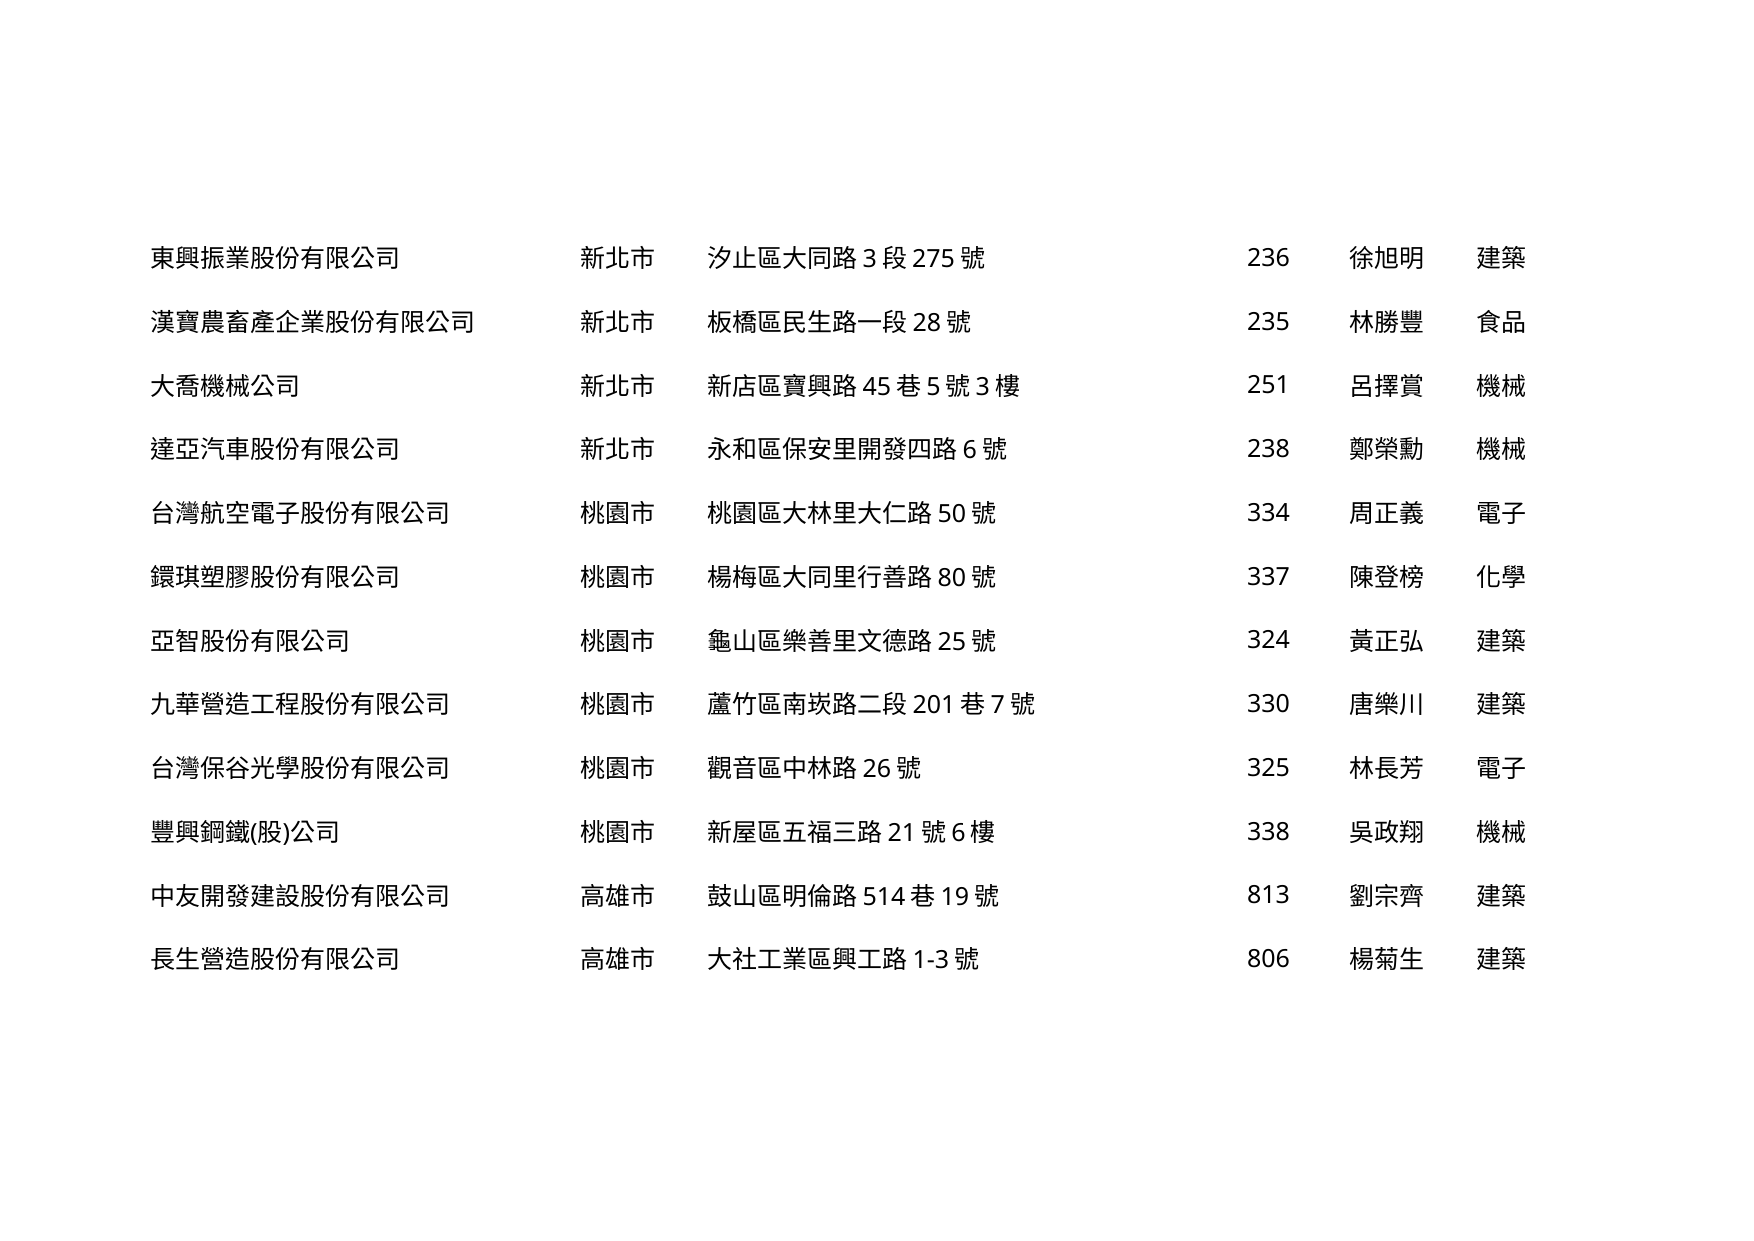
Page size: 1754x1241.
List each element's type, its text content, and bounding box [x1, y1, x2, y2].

table_cell 觀音區中林路26號 [706, 724, 1246, 788]
table_cell 周正義 [1348, 469, 1475, 533]
table_cell 鐶琪塑膠股份有限公司 [149, 533, 579, 596]
table_cell 機械 [1475, 341, 1603, 405]
table_cell 324 [1246, 596, 1348, 660]
table_cell 楊菊生 [1348, 915, 1475, 979]
table_cell 新北市 [579, 405, 706, 469]
table_cell 新北市 [579, 214, 706, 278]
table_cell 機械 [1475, 405, 1603, 469]
table_cell 新北市 [579, 278, 706, 341]
table_cell 新屋區五福三路21號6樓 [706, 788, 1246, 851]
table_cell 林勝豐 [1348, 278, 1475, 341]
table_cell 251 [1246, 341, 1348, 405]
table_cell 食品 [1475, 278, 1603, 341]
table_cell 機械 [1475, 788, 1603, 851]
table_cell 台灣航空電子股份有限公司 [149, 469, 579, 533]
table_cell 高雄市 [579, 915, 706, 979]
table_cell 大喬機械公司 [149, 341, 579, 405]
table_cell 長生營造股份有限公司 [149, 915, 579, 979]
table_cell 楊梅區大同里行善路80號 [706, 533, 1246, 596]
table_cell 236 [1246, 214, 1348, 278]
table_cell 徐旭明 [1348, 214, 1475, 278]
table_cell 板橋區民生路一段28號 [706, 278, 1246, 341]
table_cell 九華營造工程股份有限公司 [149, 660, 579, 724]
table_cell 330 [1246, 660, 1348, 724]
table_cell 電子 [1475, 724, 1603, 788]
table_cell 劉宗齊 [1348, 851, 1475, 915]
table_cell 桃園市 [579, 596, 706, 660]
table_cell 唐樂川 [1348, 660, 1475, 724]
table_cell 806 [1246, 915, 1348, 979]
table_cell 黃正弘 [1348, 596, 1475, 660]
table_cell 永和區保安里開發四路6號 [706, 405, 1246, 469]
table_cell 蘆竹區南崁路二段201巷7號 [706, 660, 1246, 724]
table_cell 桃園市 [579, 788, 706, 851]
table_cell 新店區寶興路45巷5號3樓 [706, 341, 1246, 405]
table_cell 建築 [1475, 851, 1603, 915]
table_cell 建築 [1475, 660, 1603, 724]
table_cell 達亞汽車股份有限公司 [149, 405, 579, 469]
table_cell 813 [1246, 851, 1348, 915]
table_cell 桃園市 [579, 724, 706, 788]
table_cell 鄭榮勳 [1348, 405, 1475, 469]
table_cell 325 [1246, 724, 1348, 788]
table_cell 電子 [1475, 469, 1603, 533]
table_cell 汐止區大同路3段275號 [706, 214, 1246, 278]
table_cell 建築 [1475, 214, 1603, 278]
table_cell 陳登榜 [1348, 533, 1475, 596]
table_cell 235 [1246, 278, 1348, 341]
table_cell 337 [1246, 533, 1348, 596]
table_cell 吳政翔 [1348, 788, 1475, 851]
table_cell 龜山區樂善里文德路25號 [706, 596, 1246, 660]
table_cell 建築 [1475, 915, 1603, 979]
table_cell 238 [1246, 405, 1348, 469]
table_cell 鼓山區明倫路514巷19號 [706, 851, 1246, 915]
table_cell 亞智股份有限公司 [149, 596, 579, 660]
table_cell 334 [1246, 469, 1348, 533]
table_cell 台灣保谷光學股份有限公司 [149, 724, 579, 788]
table_cell 化學 [1475, 533, 1603, 596]
table_cell 桃園市 [579, 469, 706, 533]
table_cell 新北市 [579, 341, 706, 405]
table_cell 豐興鋼鐵(股)公司 [149, 788, 579, 851]
table_cell 中友開發建設股份有限公司 [149, 851, 579, 915]
table_cell 漢寶農畜產企業股份有限公司 [149, 278, 579, 341]
table_cell 桃園市 [579, 660, 706, 724]
table_cell 338 [1246, 788, 1348, 851]
table_cell 桃園區大林里大仁路50號 [706, 469, 1246, 533]
table_cell 呂擇賞 [1348, 341, 1475, 405]
table_cell 東興振業股份有限公司 [149, 214, 579, 278]
table_cell 高雄市 [579, 851, 706, 915]
table_cell 林長芳 [1348, 724, 1475, 788]
table_cell 桃園市 [579, 533, 706, 596]
table_cell 大社工業區興工路1-3號 [706, 915, 1246, 979]
table_cell 建築 [1475, 596, 1603, 660]
